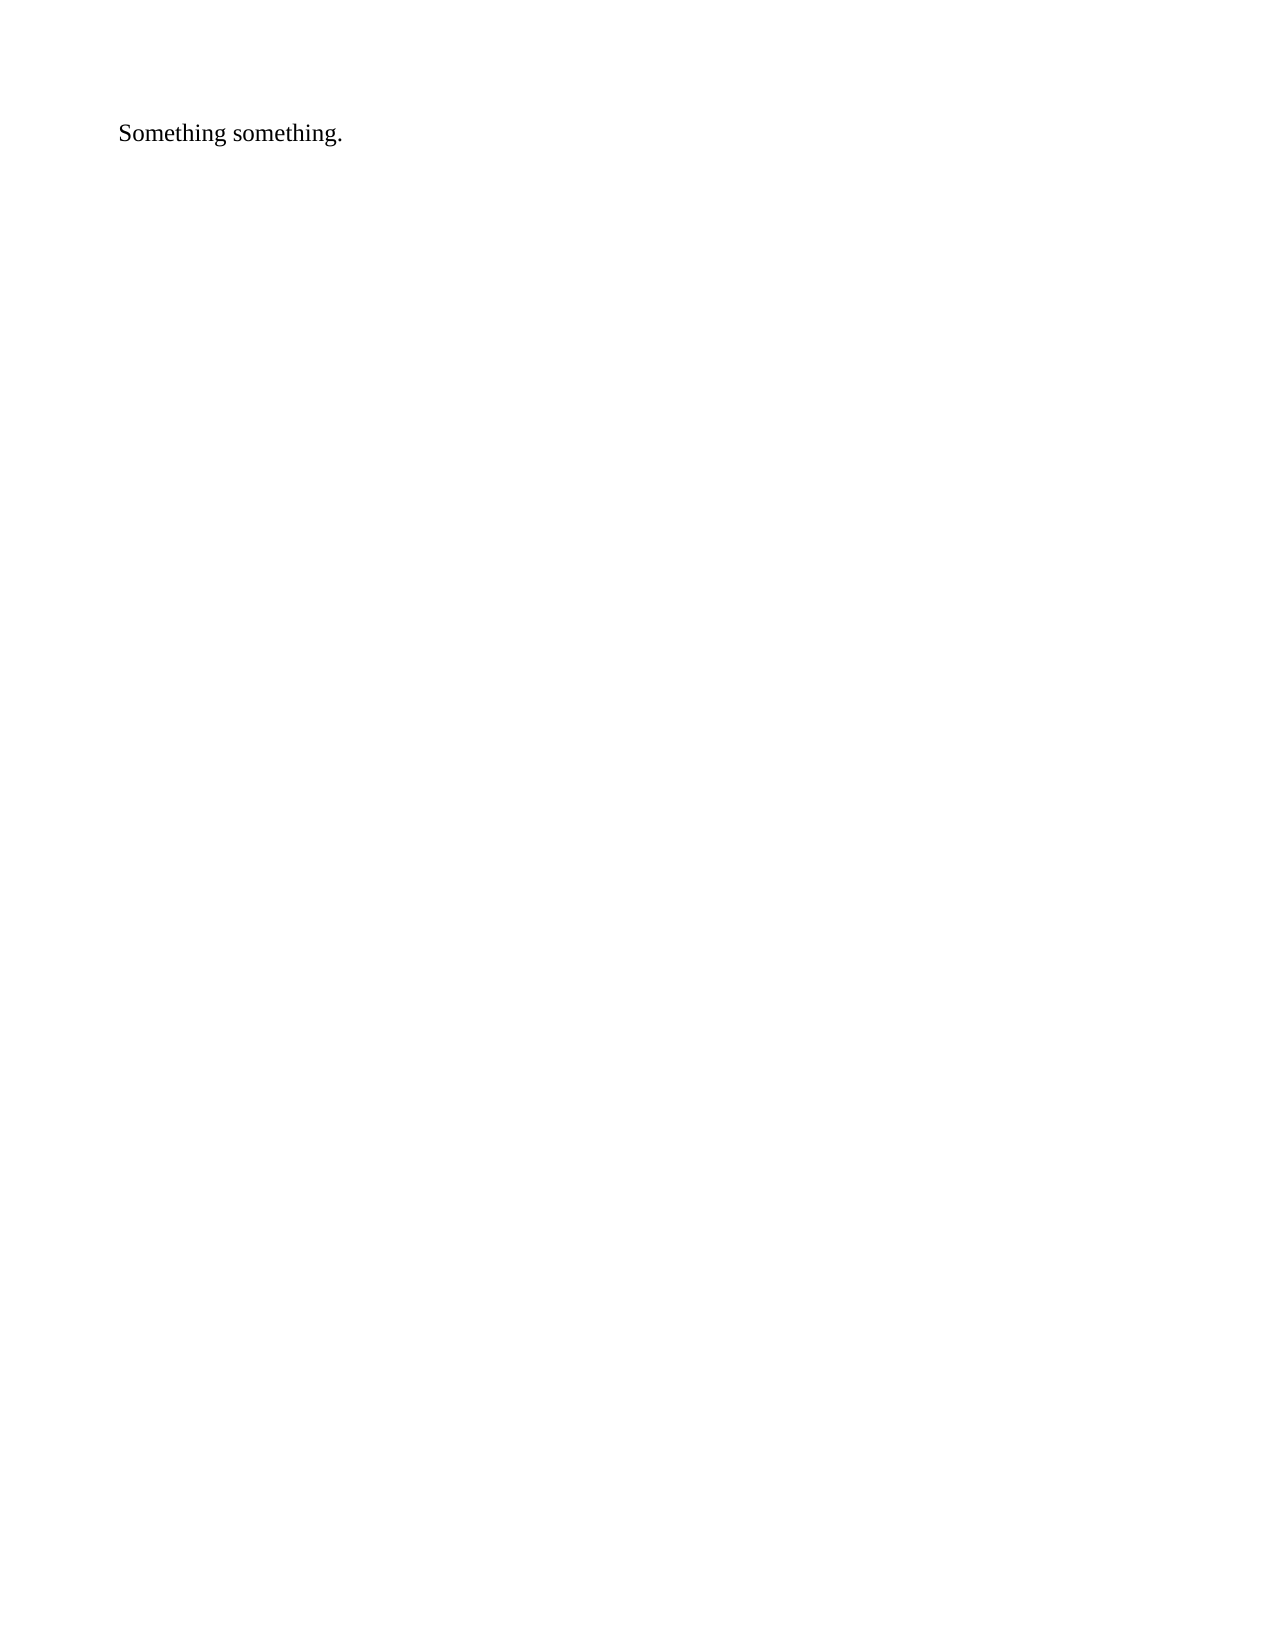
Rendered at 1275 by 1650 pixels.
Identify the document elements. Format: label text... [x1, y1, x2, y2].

text Something something. [118, 118, 1157, 147]
